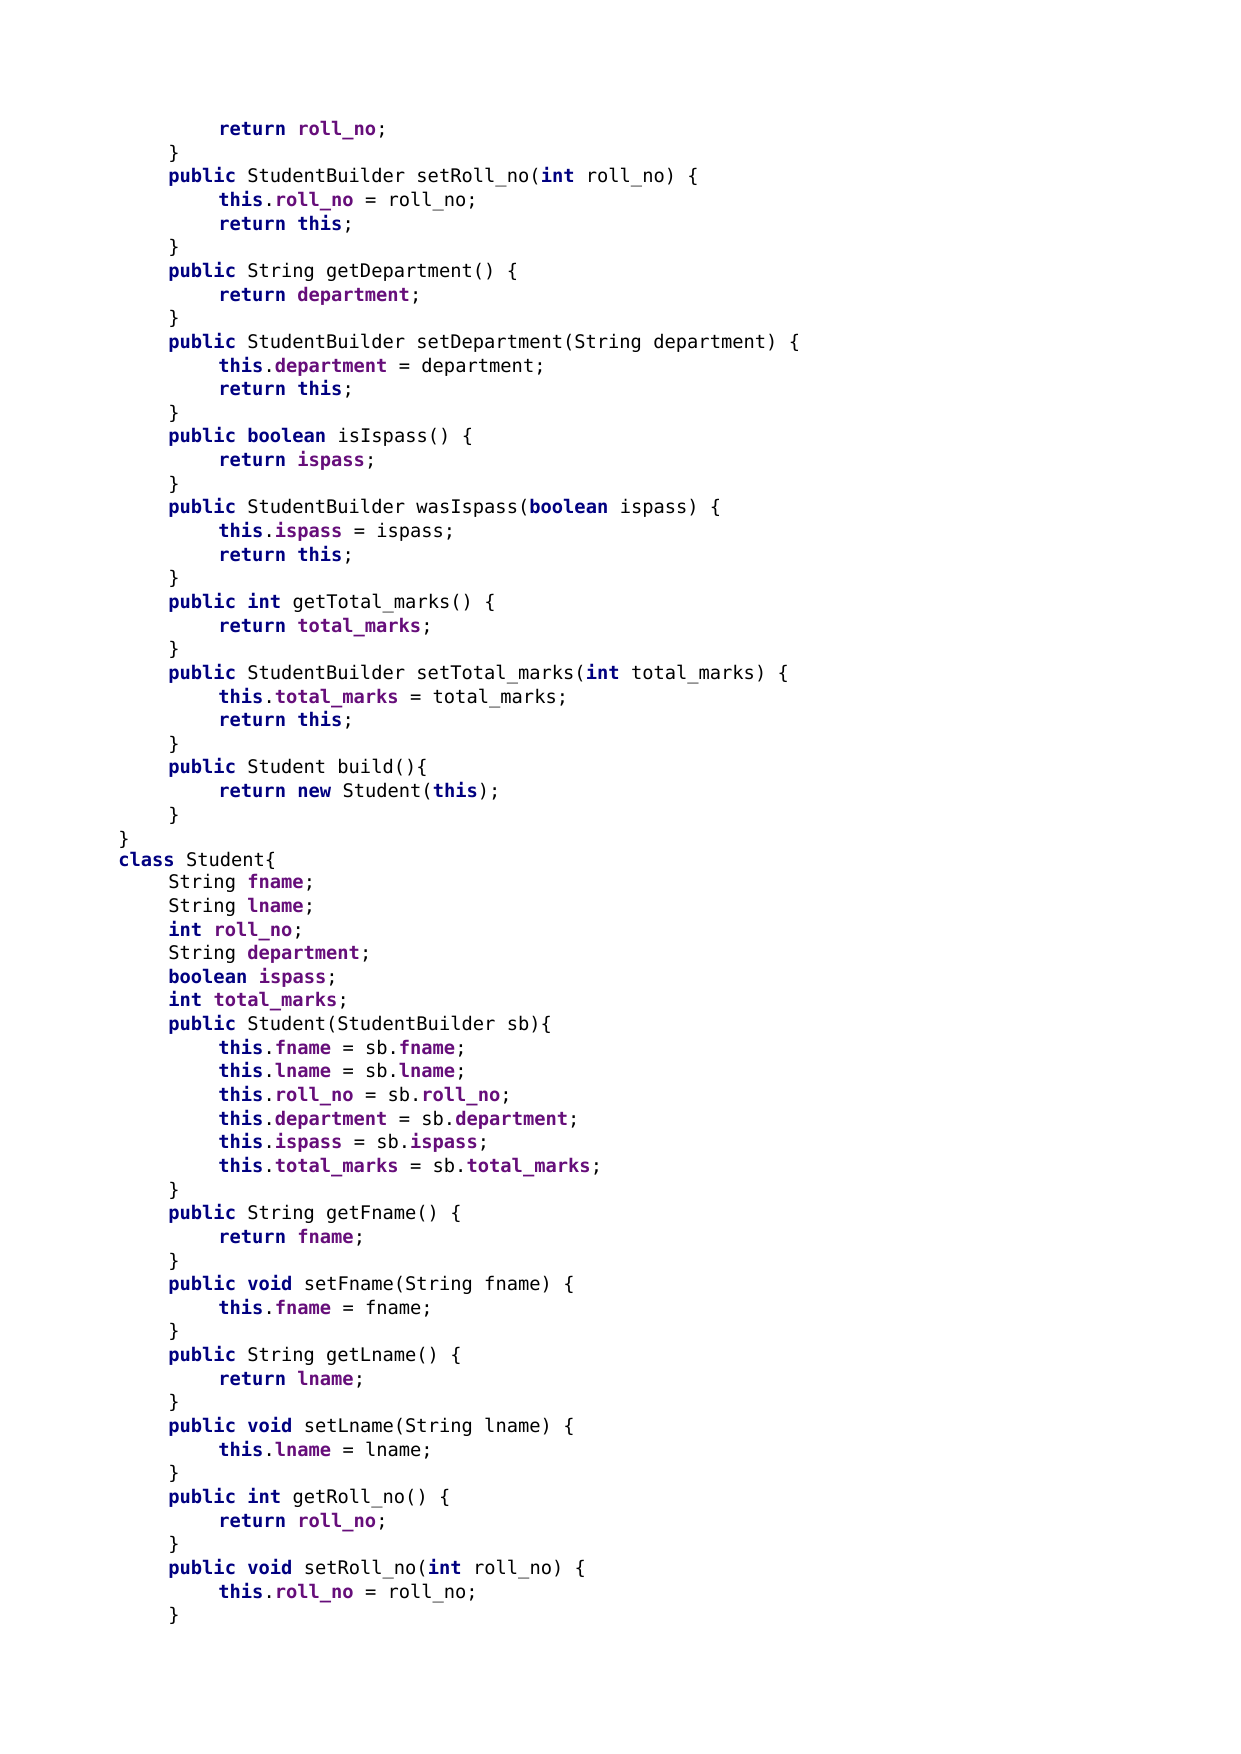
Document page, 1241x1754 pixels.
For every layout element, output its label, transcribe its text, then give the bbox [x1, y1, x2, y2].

text } [118, 827, 1122, 849]
text public StudentBuilder setRoll_no(int roll_no) { [118, 165, 1122, 189]
text String department; [118, 942, 1122, 966]
text public int getTotal_marks() { [118, 591, 1122, 615]
text this.department = sb.department; [118, 1108, 1122, 1131]
text return this; [118, 544, 1122, 567]
text public void setLname(String lname) { [118, 1415, 1122, 1439]
text public String getLname() { [118, 1344, 1122, 1368]
text this.lname = sb.lname; [118, 1060, 1122, 1084]
text return lname; [118, 1368, 1122, 1391]
text public String getDepartment() { [118, 260, 1122, 284]
text public String getFname() { [118, 1202, 1122, 1226]
text } [118, 1462, 1122, 1486]
text this.ispass = ispass; [118, 520, 1122, 544]
text return roll_no; [118, 1510, 1122, 1533]
text return ispass; [118, 449, 1122, 473]
text } [118, 307, 1122, 331]
text this.total_marks = sb.total_marks; [118, 1155, 1122, 1179]
text } [118, 402, 1122, 426]
text } [118, 1604, 1122, 1628]
text this.ispass = sb.ispass; [118, 1131, 1122, 1155]
text public Student(StudentBuilder sb){ [118, 1013, 1122, 1037]
text } [118, 804, 1122, 827]
text public StudentBuilder wasIspass(boolean ispass) { [118, 496, 1122, 520]
text } [118, 473, 1122, 496]
text } [118, 1391, 1122, 1415]
text this.roll_no = roll_no; [118, 1581, 1122, 1604]
text class Student{ [118, 849, 1122, 871]
text } [118, 1179, 1122, 1202]
text this.lname = lname; [118, 1439, 1122, 1462]
text public boolean isIspass() { [118, 426, 1122, 449]
text this.department = department; [118, 354, 1122, 378]
text int total_marks; [118, 989, 1122, 1013]
text return fname; [118, 1226, 1122, 1249]
text String lname; [118, 895, 1122, 918]
text public StudentBuilder setTotal_marks(int total_marks) { [118, 662, 1122, 686]
text } [118, 1249, 1122, 1273]
text this.total_marks = total_marks; [118, 686, 1122, 709]
text return new Student(this); [118, 780, 1122, 804]
text public StudentBuilder setDepartment(String department) { [118, 331, 1122, 354]
text this.roll_no = sb.roll_no; [118, 1084, 1122, 1108]
text this.fname = fname; [118, 1297, 1122, 1321]
text public void setFname(String fname) { [118, 1273, 1122, 1297]
text String fname; [118, 871, 1122, 895]
text boolean ispass; [118, 966, 1122, 989]
text } [118, 638, 1122, 662]
text } [118, 1533, 1122, 1557]
text return this; [118, 709, 1122, 733]
text } [118, 1321, 1122, 1344]
text return total_marks; [118, 615, 1122, 638]
text return roll_no; [118, 118, 1122, 142]
text int roll_no; [118, 918, 1122, 942]
text return this; [118, 378, 1122, 402]
text public int getRoll_no() { [118, 1486, 1122, 1510]
text } [118, 733, 1122, 757]
text this.fname = sb.fname; [118, 1037, 1122, 1060]
text } [118, 567, 1122, 591]
text public Student build(){ [118, 757, 1122, 780]
text public void setRoll_no(int roll_no) { [118, 1557, 1122, 1581]
text this.roll_no = roll_no; [118, 189, 1122, 213]
text return this; [118, 213, 1122, 236]
text } [118, 236, 1122, 260]
text return department; [118, 284, 1122, 307]
text } [118, 142, 1122, 165]
